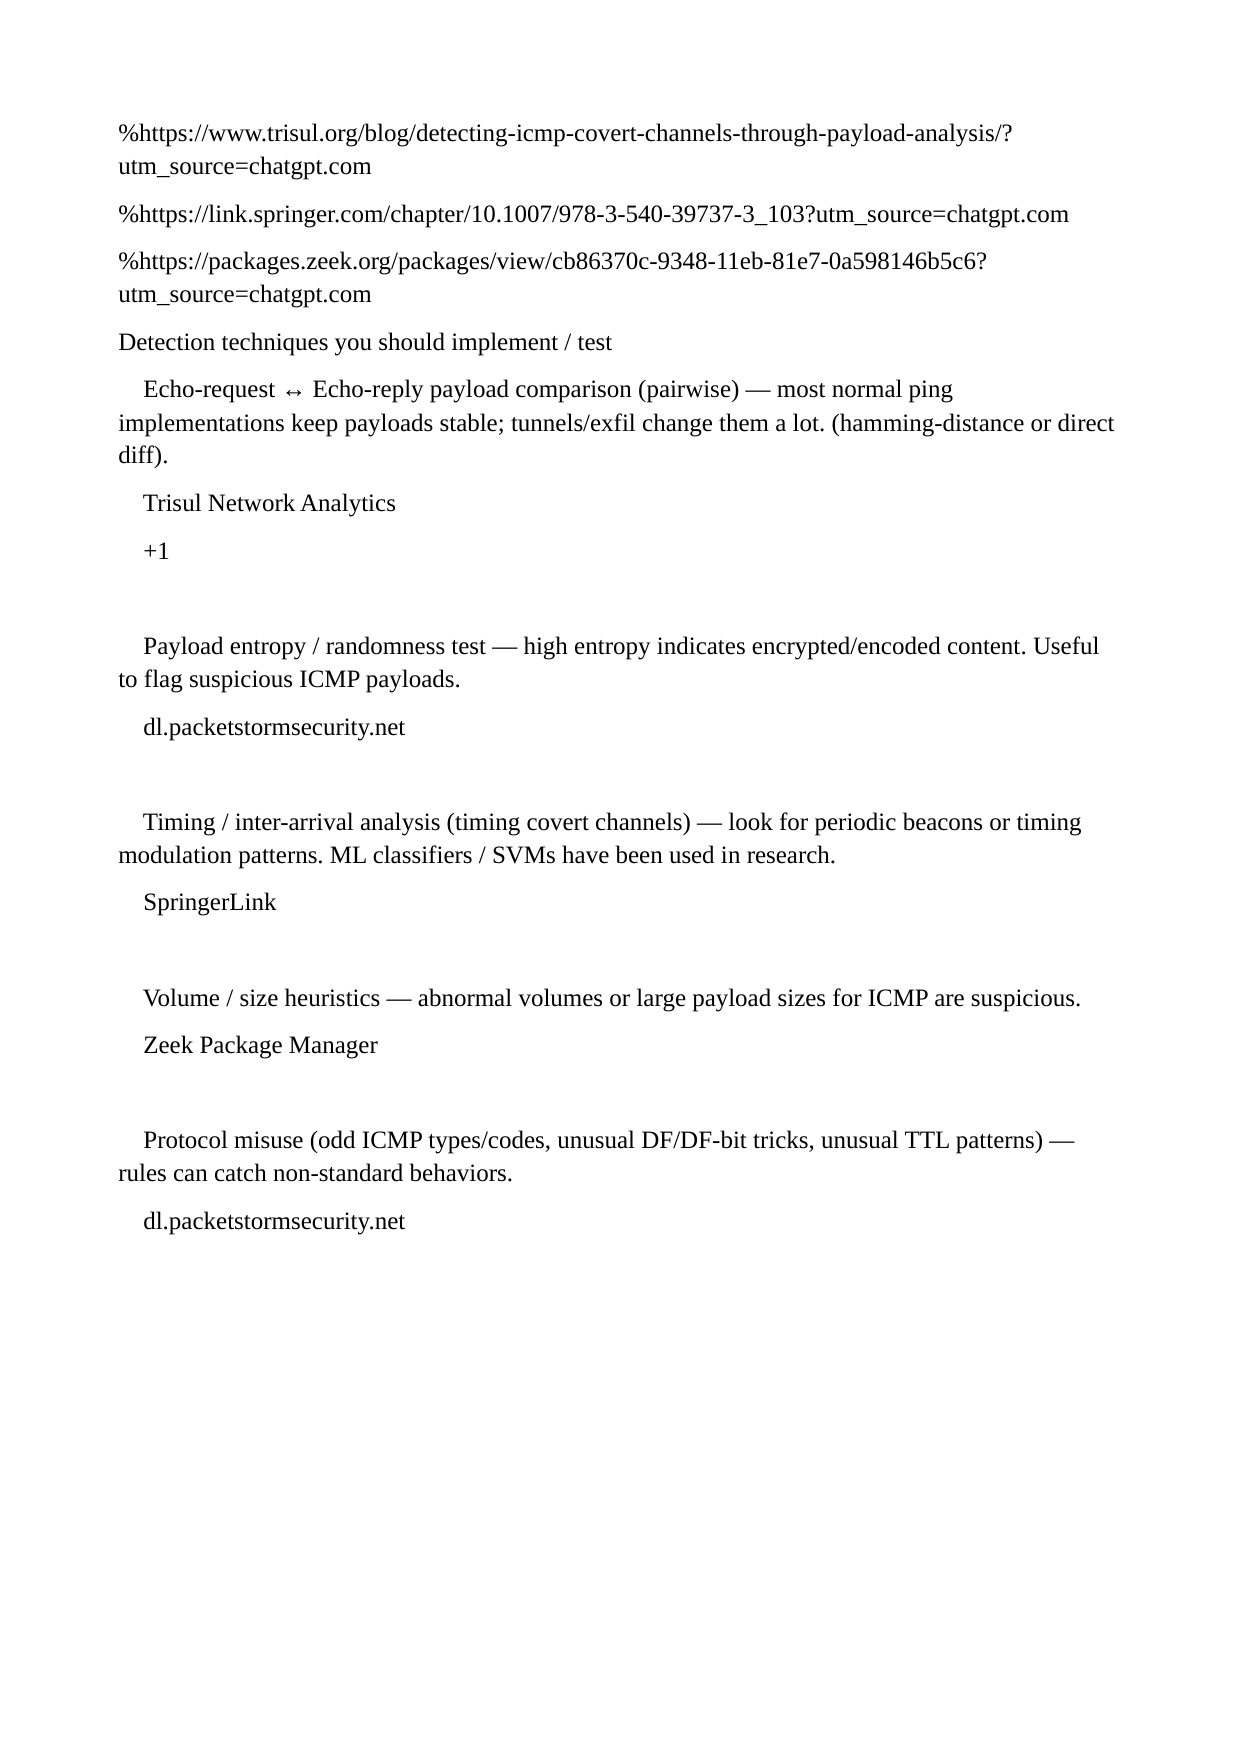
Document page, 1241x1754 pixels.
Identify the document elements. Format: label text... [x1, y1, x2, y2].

text Zeek Package Manager [118, 1030, 1122, 1059]
text +1 [118, 536, 1122, 564]
text %https://packages.zeek.org/packages/view/cb86370c-9348-11eb-81e7-0a598146b5c6?utm_source=chatgpt.com [118, 246, 1122, 308]
text Protocol misuse (odd ICMP types/codes, unusual DF/DF-bit tricks, unusual TTL patterns) — rules can catch non-standard behaviors. [118, 1126, 1122, 1187]
text %https://link.springer.com/chapter/10.1007/978-3-540-39737-3_103?utm_source=chatgpt.com [118, 199, 1122, 227]
text SpringerLink [118, 887, 1122, 916]
text Volume / size heuristics — abnormal volumes or large payload sizes for ICMP are suspicious. [118, 983, 1122, 1011]
text Payload entropy / randomness test — high entropy indicates encrypted/encoded content. Useful to flag suspicious ICMP payloads. [118, 631, 1122, 693]
text %https://www.trisul.org/blog/detecting-icmp-covert-channels-through-payload-analysis/?utm_source=chatgpt.com [118, 118, 1122, 180]
text Trisul Network Analytics [118, 488, 1122, 517]
text Timing / inter-arrival analysis (timing covert channels) — look for periodic beacons or timing modulation patterns. ML classifiers / SVMs have been used in research. [118, 807, 1122, 869]
text Detection techniques you should implement / test [118, 327, 1122, 356]
text Echo-request ↔ Echo-reply payload comparison (pairwise) — most normal ping implementations keep payloads stable; tunnels/exfil change them a lot. (hamming-distance or direct diff). [118, 374, 1122, 469]
text dl.packetstormsecurity.net [118, 712, 1122, 740]
text dl.packetstormsecurity.net [118, 1206, 1122, 1235]
